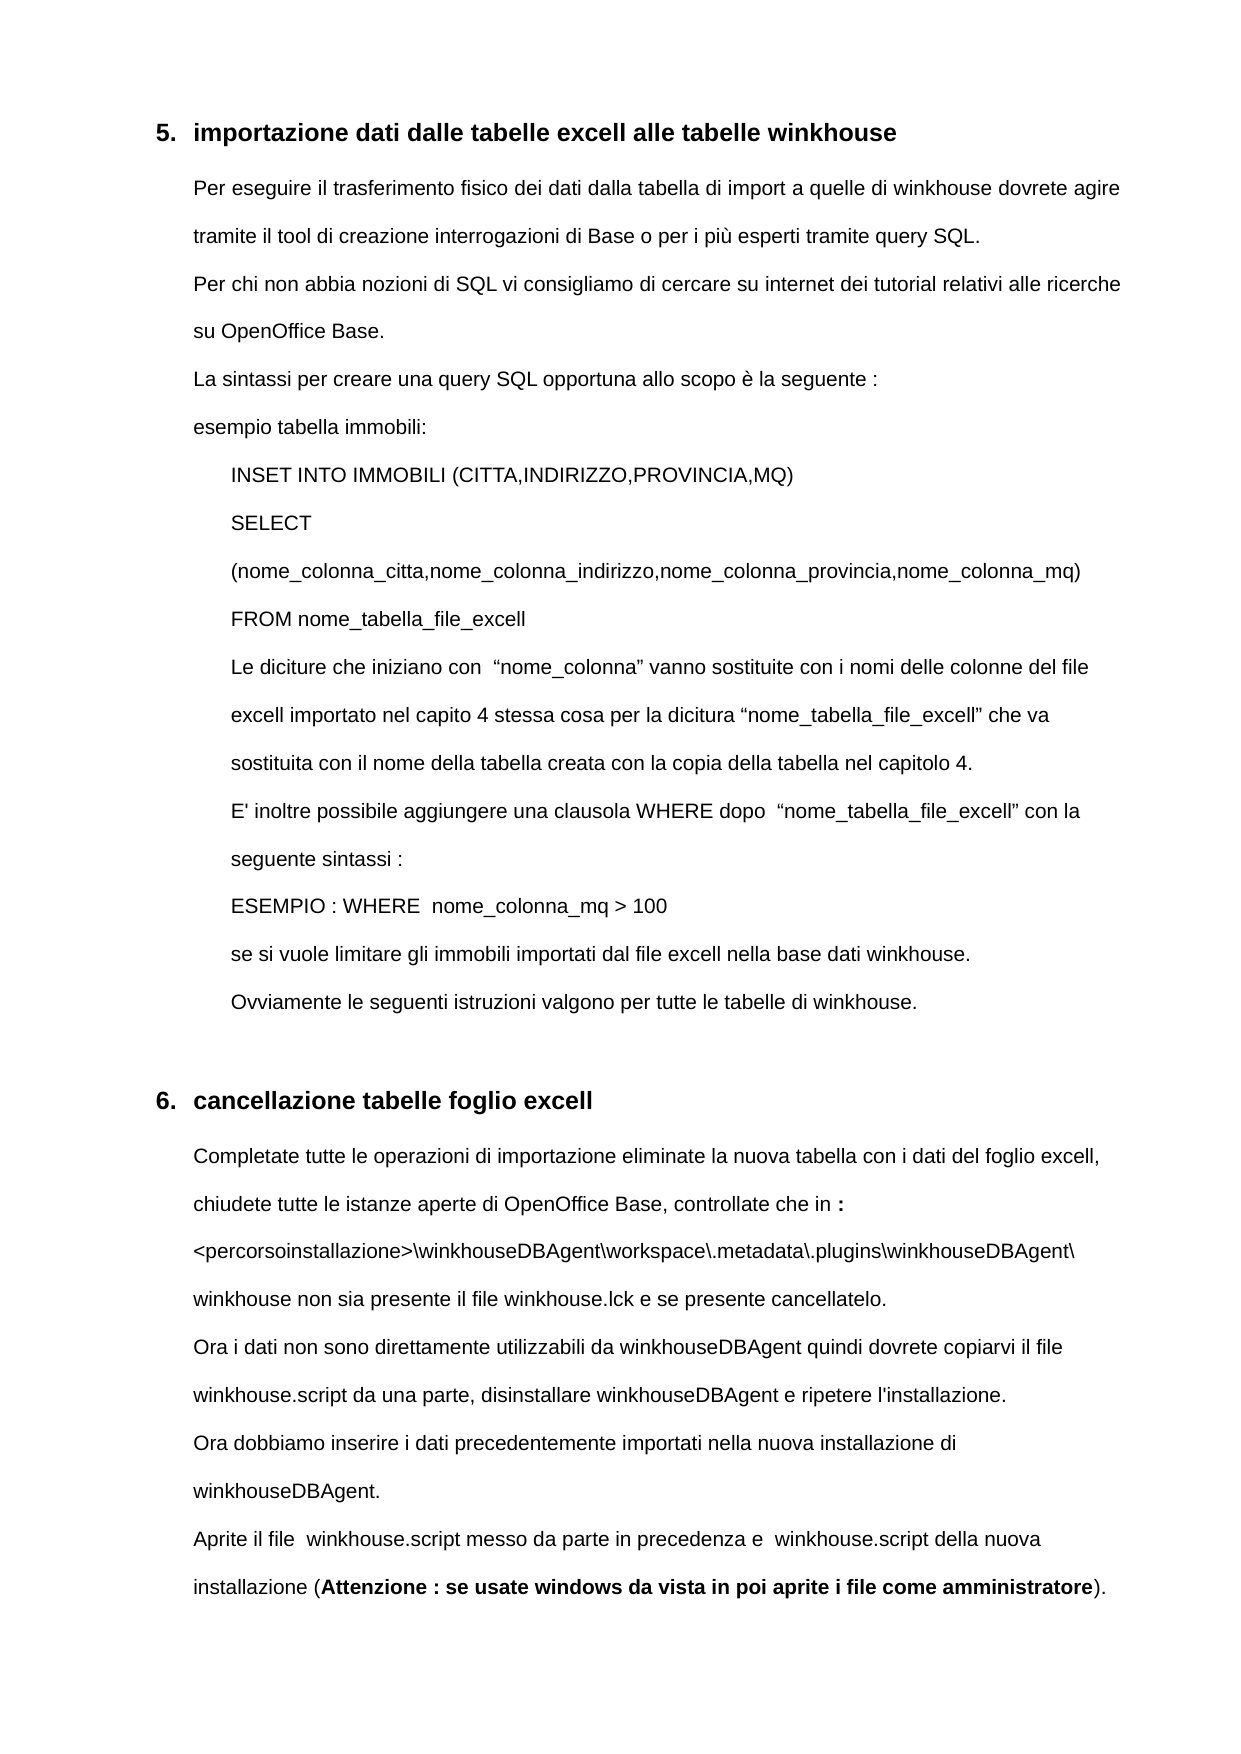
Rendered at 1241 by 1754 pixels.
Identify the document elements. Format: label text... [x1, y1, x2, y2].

list Aprite il file winkhouse.script messo da parte in precedenza e winkhouse.script della nuova installazione (Attenzione : se usate windows da vista in poi aprite i file come amministratore). [156, 1527, 1122, 1599]
list Ora dobbiamo inserire i dati precedentemente importati nella nuova installazione di winkhouseDBAgent. [156, 1431, 1122, 1503]
list E' inoltre possibile aggiungere una clausola WHERE dopo “nome_tabella_file_excell” con la seguente sintassi : [193, 798, 1122, 870]
list esempio tabella immobili: [156, 415, 1122, 439]
list INSET INTO IMMOBILI (CITTA,INDIRIZZO,PROVINCIA,MQ) [193, 463, 1122, 487]
list Per chi non abbia nozioni di SQL vi consigliamo di cercare su internet dei tutorial relativi alle ricerche su OpenOffice Base. [156, 271, 1122, 343]
list SELECT (nome_colonna_citta,nome_colonna_indirizzo,nome_colonna_provincia,nome_colonna_mq) FROM nome_tabella_file_excell [193, 511, 1122, 631]
list Ovviamente le seguenti istruzioni valgono per tutte le tabelle di winkhouse. [193, 990, 1122, 1014]
list La sintassi per creare una query SQL opportuna allo scopo è la seguente : [156, 367, 1122, 391]
list Completate tutte le operazioni di importazione eliminate la nuova tabella con i dati del foglio excell, chiudete tutte le istanze aperte di OpenOffice Base, controllate che in : [156, 1143, 1122, 1215]
list cancellazione tabelle foglio excell [156, 1086, 1122, 1115]
list importazione dati dalle tabelle excell alle tabelle winkhouse [156, 118, 1122, 147]
list Ora i dati non sono direttamente utilizzabili da winkhouseDBAgent quindi dovrete copiarvi il file winkhouse.script da una parte, disinstallare winkhouseDBAgent e ripetere l'installazione. [156, 1335, 1122, 1407]
list ESEMPIO : WHERE nome_colonna_mq > 100 [193, 894, 1122, 918]
list se si vuole limitare gli immobili importati dal file excell nella base dati winkhouse. [193, 942, 1122, 966]
list Le diciture che iniziano con “nome_colonna” vanno sostituite con i nomi delle colonne del file excell importato nel capito 4 stessa cosa per la dicitura “nome_tabella_file_excell” che va sostituita con il nome della tabella creata con la copia della tabella nel capitolo 4. [193, 655, 1122, 774]
list <percorsoinstallazione>\winkhouseDBAgent\workspace\.metadata\.plugins\winkhouseDBAgent\winkhouse non sia presente il file winkhouse.lck e se presente cancellatelo. [156, 1239, 1122, 1311]
list Per eseguire il trasferimento fisico dei dati dalla tabella di import a quelle di winkhouse dovrete agire tramite il tool di creazione interrogazioni di Base o per i più esperti tramite query SQL. [156, 176, 1122, 247]
